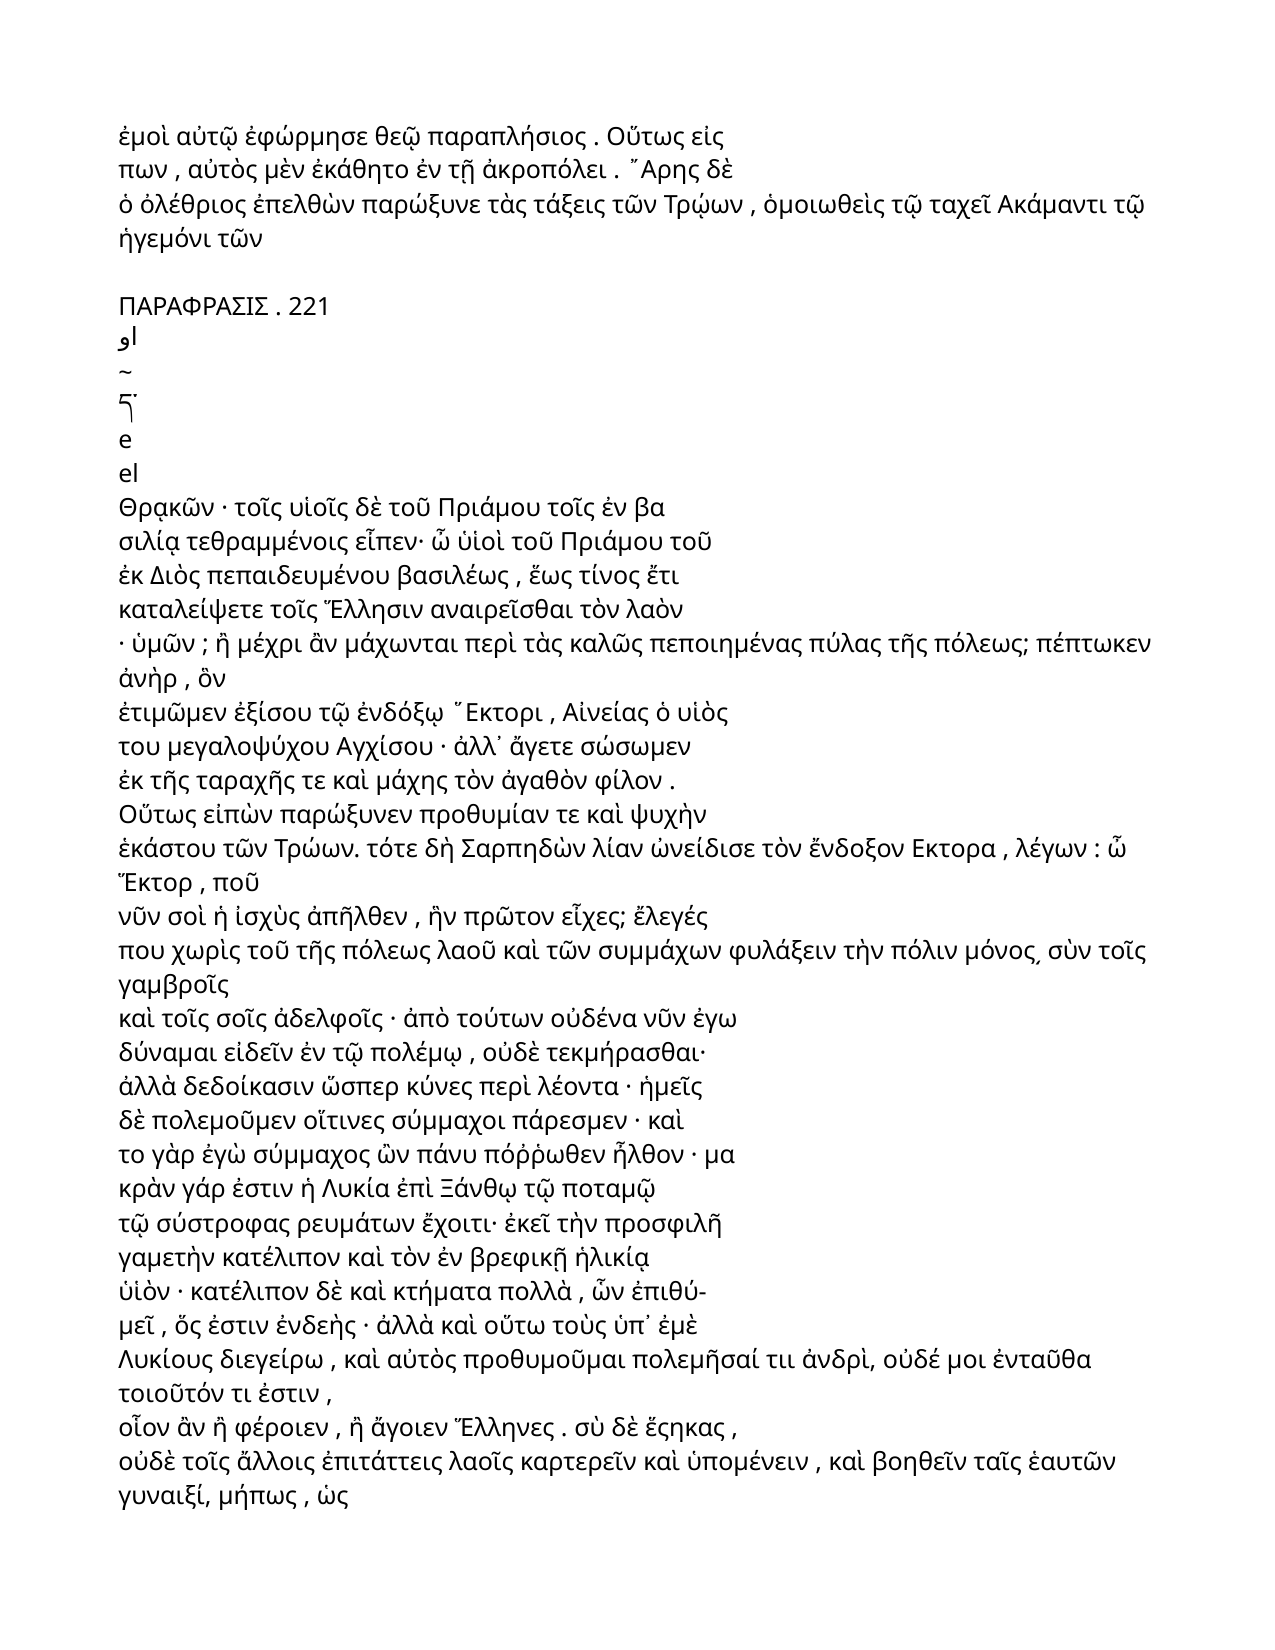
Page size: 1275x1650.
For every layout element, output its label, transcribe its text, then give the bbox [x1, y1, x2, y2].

text οἷον ἂν ἢ φέροιεν , ἢ ἄγοιεν Ἕλληνες . σὺ δὲ ἕςηκας , [118, 1409, 1157, 1444]
text νῦν σοὶ ἡ ἰσχὺς ἀπῆλθεν , ἣν πρῶτον εἶχες; ἔλεγές [118, 899, 1157, 933]
text που χωρὶς τοῦ τῆς πόλεως λαοῦ καὶ τῶν συμμάχων φυλάξειν τὴν πόλιν μόνος͵ σὺν τοῖς γαμβροῖς [118, 933, 1157, 1001]
text el [118, 456, 1157, 490]
text καὶ τοῖς σοῖς ἀδελφοῖς · ἀπὸ τούτων οὐδένα νῦν ἐγω [118, 1001, 1157, 1035]
text ~ [118, 355, 1157, 389]
text ἀλλὰ δεδοίκασιν ὥσπερ κύνες περὶ λέοντα · ἡμεῖς [118, 1069, 1157, 1103]
text ἐμοὶ αὐτῷ ἐφώρμησε θεῷ παραπλήσιος . Οὕτως εἰς [118, 118, 1157, 152]
text Λυκίους διεγείρω , καὶ αὐτὸς προθυμοῦμαι πολεμῆσαί τιι ἀνδρὶ, οὐδέ μοι ἐνταῦθα τοιοῦτόν τι ἐστιν , [118, 1341, 1157, 1409]
text ἐκ τῆς ταραχῆς τε καὶ μάχης τὸν ἀγαθὸν φίλον . [118, 762, 1157, 796]
text Θρᾳκῶν · τοῖς υἱοῖς δὲ τοῦ Πριάμου τοῖς ἐν βα [118, 490, 1157, 524]
text σιλίᾳ τεθραμμένοις εἶπεν· ὦ ὑἱοὶ τοῦ Πριάμου τοῦ [118, 524, 1157, 558]
text γαμετὴν κατέλιπον καὶ τὸν ἐν βρεφικῇ ἡλικίᾳ [118, 1239, 1157, 1273]
text · ὑμῶν ; ἢ μέχρι ἂν μάχωνται περὶ τὰς καλῶς πεποιημένας πύλας τῆς πόλεως; πέπτωκεν ἀνὴρ , ὃν [118, 626, 1157, 694]
text δὲ πολεμοῦμεν οἵτινες σύμμαχοι πάρεσμεν · καὶ [118, 1103, 1157, 1137]
text ΠΑΡΑΦΡΑΣΙΣ . 221 [118, 288, 1157, 322]
text e [118, 422, 1157, 456]
text ἐτιμῶμεν ἐξίσου τῷ ἐνδόξῳ ῞Εκτορι , Αἰνείας ὁ υἱὸς [118, 694, 1157, 728]
text ད་ [118, 389, 1157, 422]
text οὐδὲ τοῖς ἄλλοις ἐπιτάττεις λαοῖς καρτερεῖν καὶ ὑπομένειν , καὶ βοηθεῖν ταῖς ἑαυτῶν γυναιξί, μήπως , ὡς [118, 1444, 1157, 1512]
text τῷ σύστροφας ρευμάτων ἔχοιτι· ἐκεῖ τὴν προσφιλῆ [118, 1205, 1157, 1239]
text ὑἱὸν · κατέλιπον δὲ καὶ κτήματα πολλὰ , ὧν ἐπιθύ‐ [118, 1273, 1157, 1307]
text ὁ ὀλέθριος ἐπελθὼν παρώξυνε τὰς τάξεις τῶν Τρῴων , ὁμοιωθεὶς τῷ ταχεῖ Ακάμαντι τῷ ἡγεμόνι τῶν [118, 186, 1157, 254]
text κρὰν γάρ ἐστιν ἡ Λυκία ἐπὶ Ξάνθῳ τῷ ποταμῷ [118, 1171, 1157, 1205]
text او [118, 322, 1157, 355]
text καταλείψετε τοῖς Ἕλλησιν αναιρεῖσθαι τὸν λαὸν [118, 592, 1157, 626]
text το γὰρ ἐγὼ σύμμαχος ὢν πάνυ πόῤῥωθεν ἦλθον · μα [118, 1137, 1157, 1171]
text του μεγαλοψύχου Αγχίσου · ἀλλ᾿ ἄγετε σώσωμεν [118, 728, 1157, 762]
text ἐκ Διὸς πεπαιδευμένου βασιλέως , ἕως τίνος ἔτι [118, 558, 1157, 592]
text Οὕτως εἰπὼν παρώξυνεν προθυμίαν τε καὶ ψυχὴν [118, 796, 1157, 831]
text δύναμαι εἰδεῖν ἐν τῷ πολέμῳ , οὐδὲ τεκμήρασθαι· [118, 1035, 1157, 1069]
text πων , αὐτὸς μὲν ἐκάθητο ἐν τῇ ἀκροπόλει . ῎Αρης δὲ [118, 152, 1157, 186]
text ἑκάστου τῶν Τρώων. τότε δὴ Σαρπηδὼν λίαν ὠνείδισε τὸν ἔνδοξον Εκτορα , λέγων : ὦ Ἕκτορ , ποῦ [118, 831, 1157, 899]
text μεῖ , ὅς ἐστιν ἐνδεὴς · ἀλλὰ καὶ οὕτω τοὺς ὑπ᾿ ἐμὲ [118, 1307, 1157, 1341]
